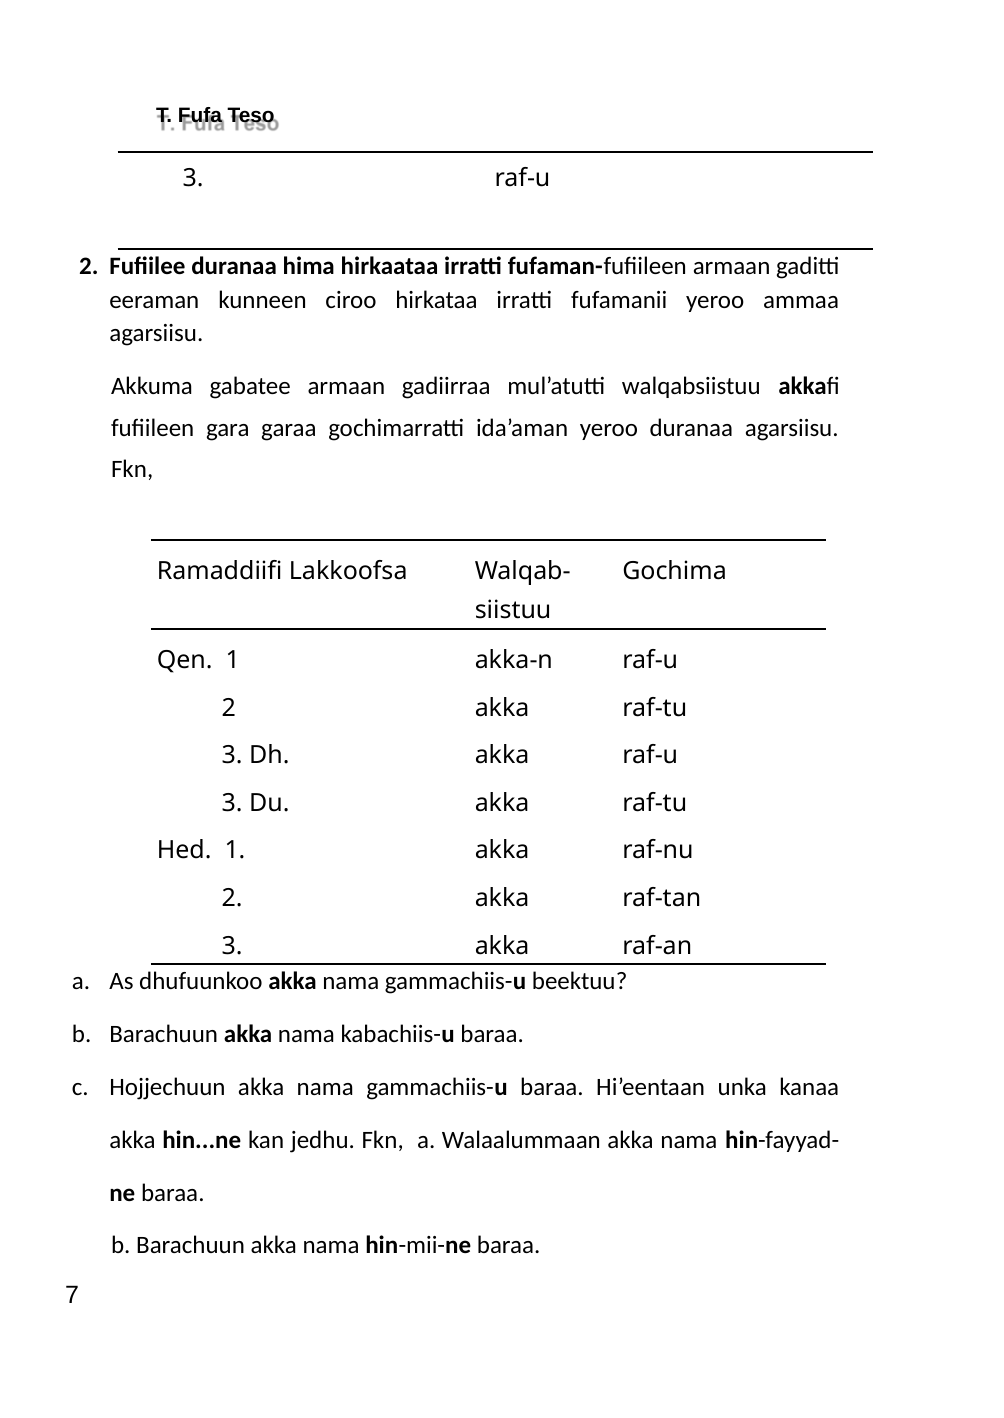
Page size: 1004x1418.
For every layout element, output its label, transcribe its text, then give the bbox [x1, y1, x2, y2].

table_cell akka [475, 725, 622, 773]
table_cell akka-n [475, 630, 622, 678]
table_cell akka [475, 678, 622, 725]
table_cell 3. Du. [151, 773, 474, 821]
table_header Gochima [622, 541, 826, 628]
text b. Barachuun akka nama hin-mii-ne baraa. [111, 1229, 839, 1260]
table_cell 3. [151, 916, 474, 963]
table_cell raf-u [622, 630, 826, 678]
table_cell akka [475, 773, 622, 821]
table_header Ramaddiifi Lakkoofsa [151, 541, 474, 628]
table_cell akka [475, 868, 622, 916]
list Hojjechuun akka nama gammachiis-u baraa. Hi’eentaan unka kanaa akka hin...ne kan jedhu. Fkn, a. Walaalummaan akka nama hin-fayyad-ne baraa. [72, 1071, 839, 1207]
picture [142, 102, 311, 149]
text Akkuma gabatee armaan gadiirraa mul’atutti walqabsiistuu akkafi fufiileen gara garaa gochimarratti ida’aman yeroo duranaa agarsiisu. Fkn, [111, 371, 839, 484]
table_cell raf-tu [622, 678, 826, 725]
table_cell akka [475, 916, 622, 963]
table_cell 2. [151, 868, 474, 916]
table_cell Qen. 1 [151, 630, 474, 678]
table_cell 2 [151, 678, 474, 725]
list Fufiilee duranaa hima hirkaataa irratti fufaman-fufiileen armaan gaditti eeraman kunneen ciroo hirkataa irratti fufamanii yeroo ammaa agarsiisu. [79, 250, 840, 348]
table_cell raf-nu [622, 821, 826, 868]
table_cell 3. Dh. [151, 725, 474, 773]
list Barachuun akka nama kabachiis-u baraa. [72, 1018, 839, 1049]
table_cell raf-u [622, 725, 826, 773]
table_cell 3. raf-u [118, 153, 873, 248]
table_cell raf-an [622, 916, 826, 963]
table_header Walqab- siistuu [475, 541, 622, 628]
table_cell akka [475, 821, 622, 868]
list As dhufuunkoo akka nama gammachiis-u beektuu? [72, 965, 839, 996]
table_cell Hed. 1. [151, 821, 474, 868]
table_cell raf-tu [622, 773, 826, 821]
table_cell raf-tan [622, 868, 826, 916]
